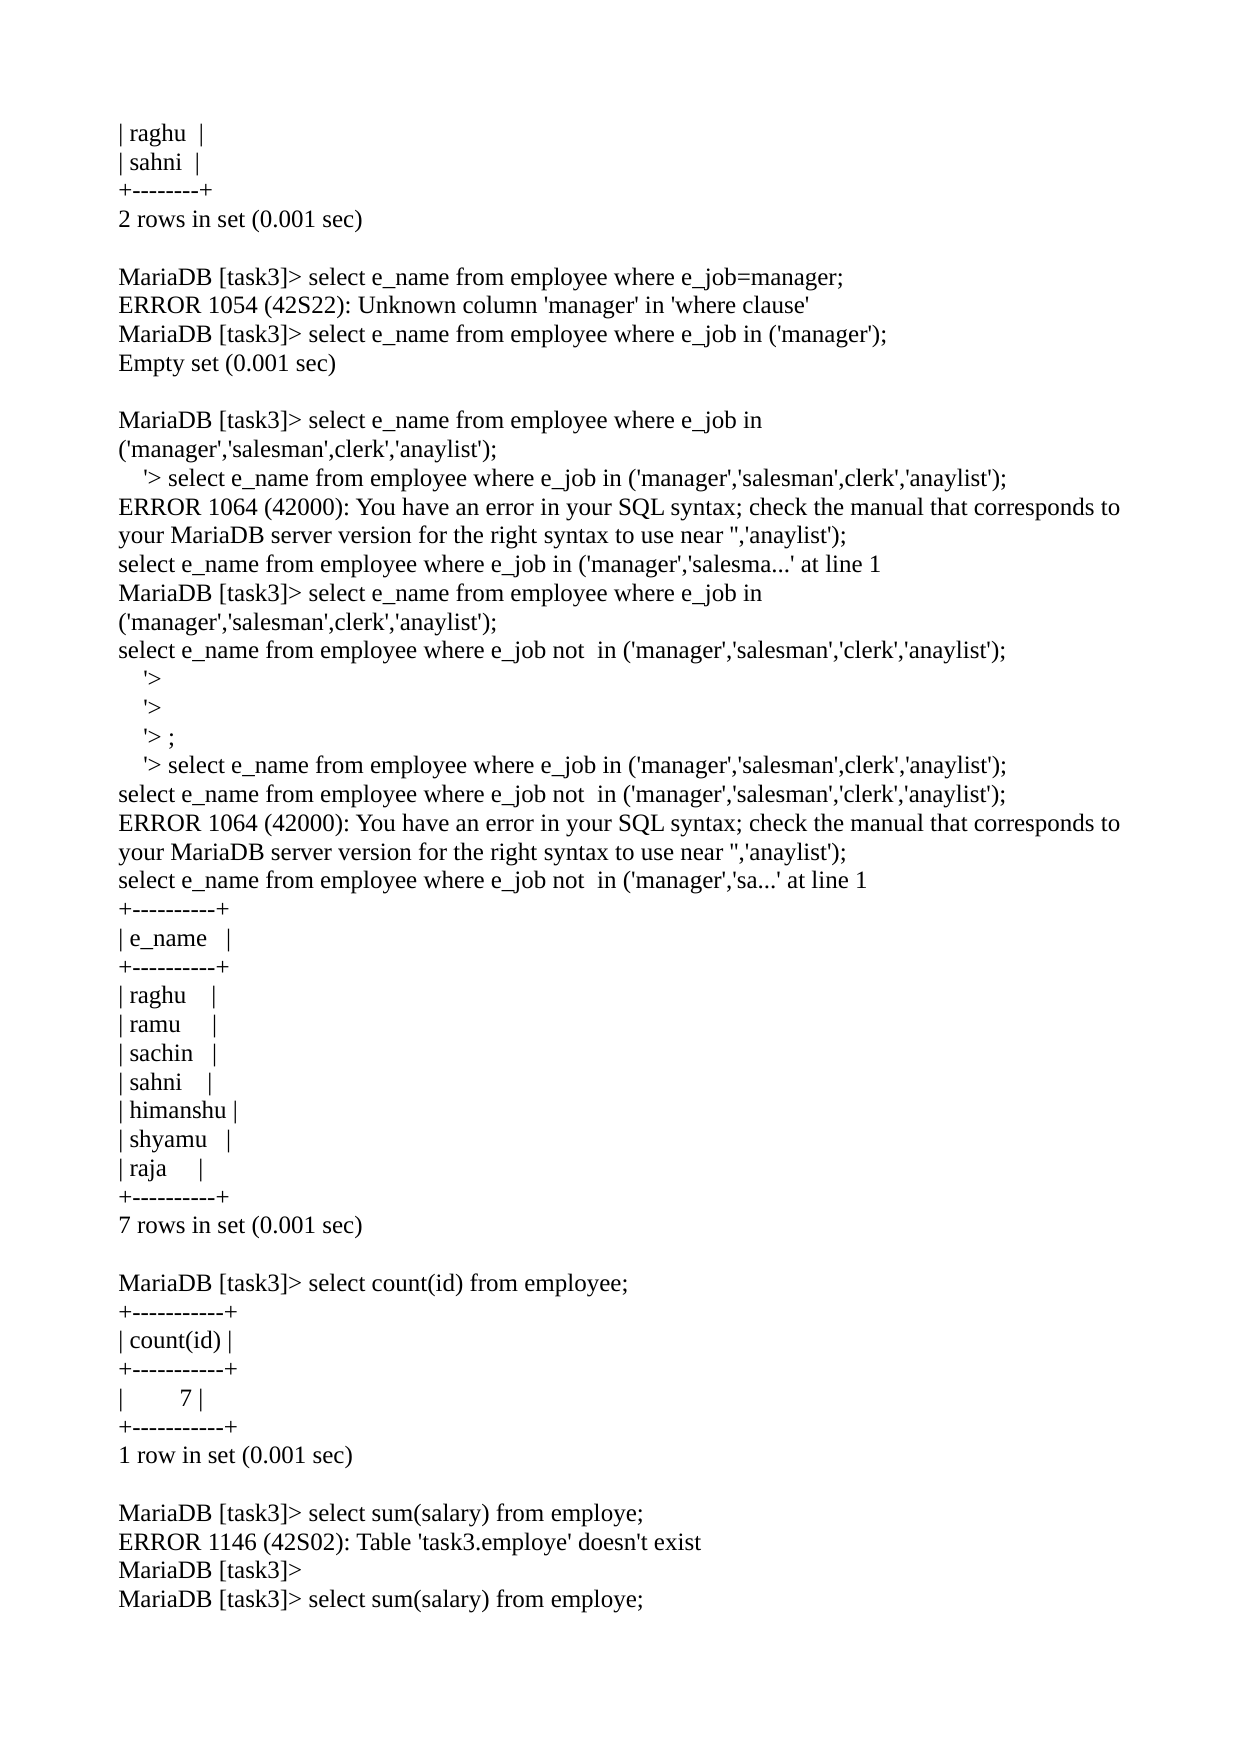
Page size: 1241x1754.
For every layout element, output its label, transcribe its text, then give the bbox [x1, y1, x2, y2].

text 1 row in set (0.001 sec) [118, 1441, 1122, 1469]
text | sahni | [118, 1067, 1122, 1096]
text ERROR 1064 (42000): You have an error in your SQL syntax; check the manual that corresponds to your MariaDB server version for the right syntax to use near '','anaylist'); [118, 808, 1122, 866]
text '> select e_name from employee where e_job in ('manager','salesman',clerk','anaylist'); [118, 751, 1122, 779]
text '> [118, 693, 1122, 722]
text MariaDB [task3]> select sum(salary) from employe; [118, 1498, 1122, 1527]
text MariaDB [task3]> select e_name from employee where e_job=manager; [118, 262, 1122, 291]
text '> [118, 664, 1122, 693]
text ERROR 1064 (42000): You have an error in your SQL syntax; check the manual that corresponds to your MariaDB server version for the right syntax to use near '','anaylist'); [118, 492, 1122, 549]
text | raghu | [118, 981, 1122, 1009]
text MariaDB [task3]> select e_name from employee where e_job in ('manager','salesman',clerk','anaylist'); [118, 406, 1122, 463]
text MariaDB [task3]> select count(id) from employee; [118, 1268, 1122, 1297]
text select e_name from employee where e_job not in ('manager','sa...' at line 1 [118, 866, 1122, 894]
text | ramu | [118, 1009, 1122, 1038]
text 2 rows in set (0.001 sec) [118, 204, 1122, 233]
text | 7 | [118, 1383, 1122, 1412]
text MariaDB [task3]> [118, 1556, 1122, 1584]
text | sachin | [118, 1038, 1122, 1067]
text MariaDB [task3]> select e_name from employee where e_job in ('manager','salesman',clerk','anaylist'); [118, 578, 1122, 636]
text +----------+ [118, 894, 1122, 923]
text +-----------+ [118, 1412, 1122, 1441]
text +-----------+ [118, 1354, 1122, 1383]
text | himanshu | [118, 1096, 1122, 1124]
text 7 rows in set (0.001 sec) [118, 1211, 1122, 1239]
text +----------+ [118, 952, 1122, 981]
text ERROR 1054 (42S22): Unknown column 'manager' in 'where clause' [118, 291, 1122, 319]
text | sahni | [118, 147, 1122, 176]
text MariaDB [task3]> select sum(salary) from employe; [118, 1584, 1122, 1613]
text Empty set (0.001 sec) [118, 348, 1122, 377]
text MariaDB [task3]> select e_name from employee where e_job in ('manager'); [118, 319, 1122, 348]
text | raghu | [118, 118, 1122, 147]
text | raja | [118, 1153, 1122, 1182]
text '> ; [118, 722, 1122, 751]
text | count(id) | [118, 1326, 1122, 1354]
text select e_name from employee where e_job in ('manager','salesma...' at line 1 [118, 549, 1122, 578]
text | e_name | [118, 923, 1122, 952]
text +--------+ [118, 176, 1122, 204]
text select e_name from employee where e_job not in ('manager','salesman','clerk','anaylist'); [118, 779, 1122, 808]
text '> select e_name from employee where e_job in ('manager','salesman',clerk','anaylist'); [118, 463, 1122, 492]
text ERROR 1146 (42S02): Table 'task3.employe' doesn't exist [118, 1527, 1122, 1556]
text +-----------+ [118, 1297, 1122, 1326]
text | shyamu | [118, 1124, 1122, 1153]
text +----------+ [118, 1182, 1122, 1211]
text select e_name from employee where e_job not in ('manager','salesman','clerk','anaylist'); [118, 636, 1122, 664]
